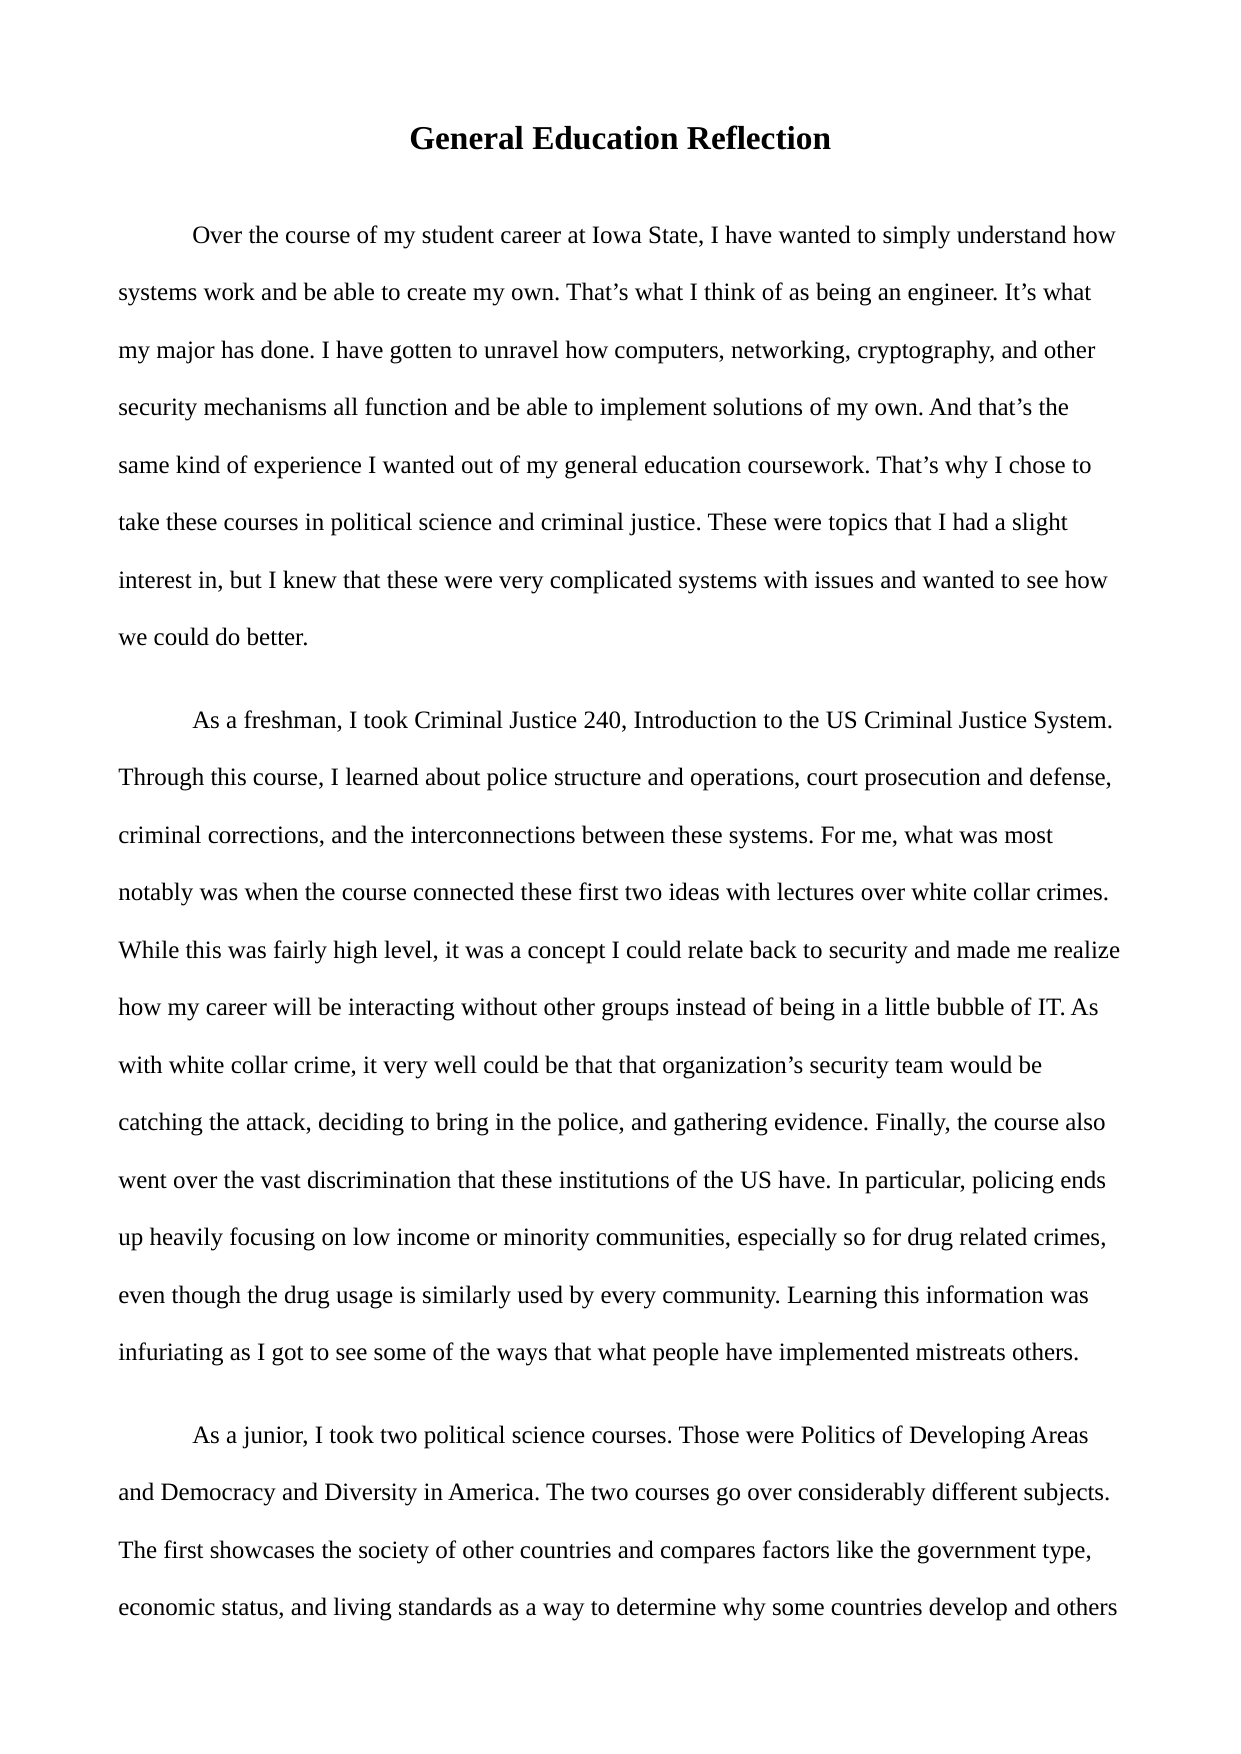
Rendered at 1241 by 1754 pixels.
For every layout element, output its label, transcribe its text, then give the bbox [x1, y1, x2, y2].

text General Education Reflection [118, 118, 1122, 156]
text Over the course of my student career at Iowa State, I have wanted to simply understand how systems work and be able to create my own. That’s what I think of as being an engineer. It’s what my major has done. I have gotten to unravel how computers, networking, cryptography, and other security mechanisms all function and be able to implement solutions of my own. And that’s the same kind of experience I wanted out of my general education coursework. That’s why I chose to take these courses in political science and criminal justice. These were topics that I had a slight interest in, but I knew that these were very complicated systems with issues and wanted to see how we could do better. [118, 220, 1122, 651]
text As a junior, I took two political science courses. Those were Politics of Developing Areas and Democracy and Diversity in America. The two courses go over considerably different subjects. The first showcases the society of other countries and compares factors like the government type, economic status, and living standards as a way to determine why some countries develop and others [118, 1420, 1122, 1621]
text As a freshman, I took Criminal Justice 240, Introduction to the US Criminal Justice System. Through this course, I learned about police structure and operations, court prosecution and defense, criminal corrections, and the interconnections between these systems. For me, what was most notably was when the course connected these first two ideas with lectures over white collar crimes. While this was fairly high level, it was a concept I could relate back to security and made me realize how my career will be interacting without other groups instead of being in a little bubble of IT. As with white collar crime, it very well could be that that organization’s security team would be catching the attack, deciding to bring in the police, and gathering evidence. Finally, the course also went over the vast discrimination that these institutions of the US have. In particular, policing ends up heavily focusing on low income or minority communities, especially so for drug related crimes, even though the drug usage is similarly used by every community. Learning this information was infuriating as I got to see some of the ways that what people have implemented mistreats others. [118, 705, 1122, 1366]
